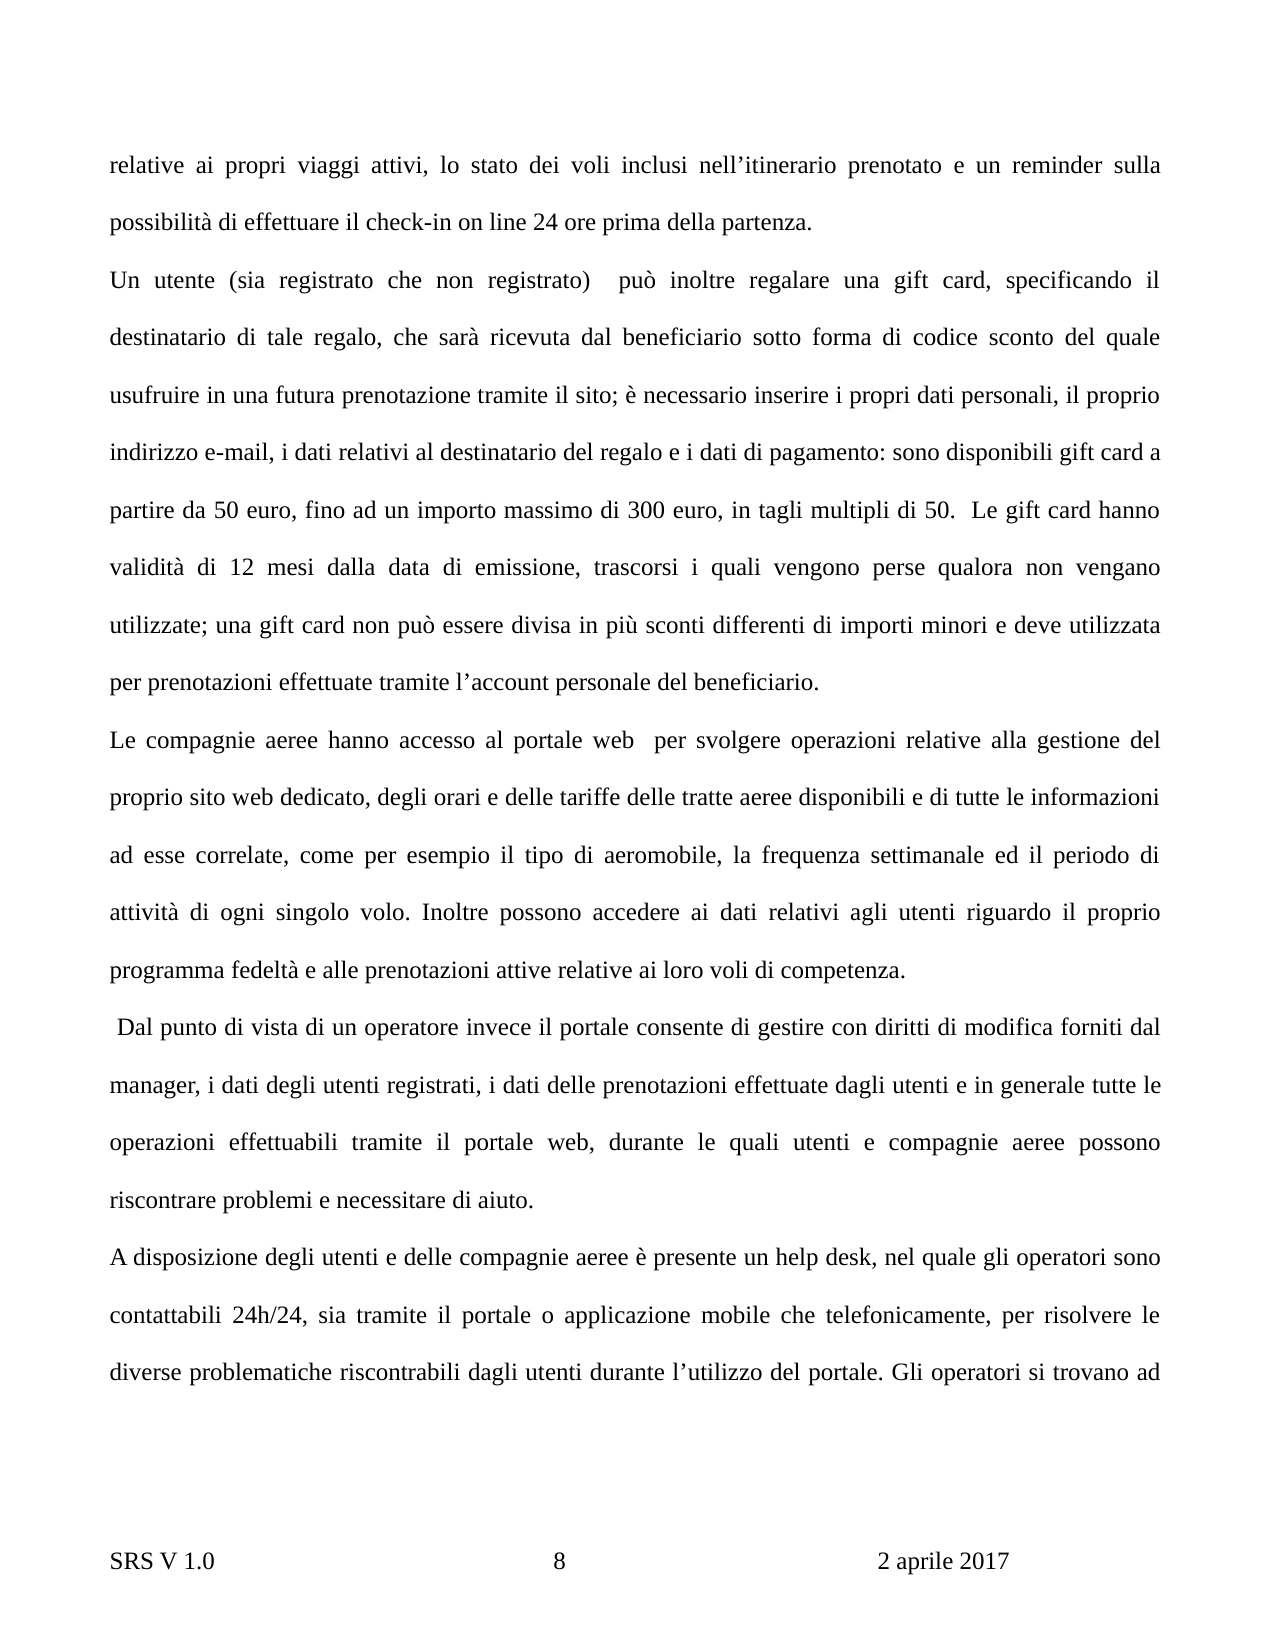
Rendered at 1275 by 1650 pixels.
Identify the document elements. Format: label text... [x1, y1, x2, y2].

text Le compagnie aeree hanno accesso al portale web per svolgere operazioni relative alla gestione del proprio sito web dedicato, degli orari e delle tariffe delle tratte aeree disponibili e di tutte le informazioni ad esse correlate, come per esempio il tipo di aeromobile, la frequenza settimanale ed il periodo di attività di ogni singolo volo. Inoltre possono accedere ai dati relativi agli utenti riguardo il proprio programma fedeltà e alle prenotazioni attive relative ai loro voli di competenza. [109, 725, 1162, 984]
text Un utente (sia registrato che non registrato) può inoltre regalare una gift card, specificando il destinatario di tale regalo, che sarà ricevuta dal beneficiario sotto forma di codice sconto del quale usufruire in una futura prenotazione tramite il sito; è necessario inserire i propri dati personali, il proprio indirizzo e-mail, i dati relativi al destinatario del regalo e i dati di pagamento: sono disponibili gift card a partire da 50 euro, fino ad un importo massimo di 300 euro, in tagli multipli di 50. Le gift card hanno validità di 12 mesi dalla data di emissione, trascorsi i quali vengono perse qualora non vengano utilizzate; una gift card non può essere divisa in più sconti differenti di importi minori e deve utilizzata per prenotazioni effettuate tramite l’account personale del beneficiario. [109, 265, 1162, 696]
text A disposizione degli utenti e delle compagnie aeree è presente un help desk, nel quale gli operatori sono contattabili 24h/24, sia tramite il portale o applicazione mobile che telefonicamente, per risolvere le diverse problematiche riscontrabili dagli utenti durante l’utilizzo del portale. Gli operatori si trovano ad [109, 1242, 1162, 1386]
text Dal punto di vista di un operatore invece il portale consente di gestire con diritti di modifica forniti dal manager, i dati degli utenti registrati, i dati delle prenotazioni effettuate dagli utenti e in generale tutte le operazioni effettuabili tramite il portale web, durante le quali utenti e compagnie aeree possono riscontrare problemi e necessitare di aiuto. [109, 1012, 1162, 1214]
text relative ai propri viaggi attivi, lo stato dei voli inclusi nell’itinerario prenotato e un reminder sulla possibilità di effettuare il check-in on line 24 ore prima della partenza. [109, 150, 1162, 236]
